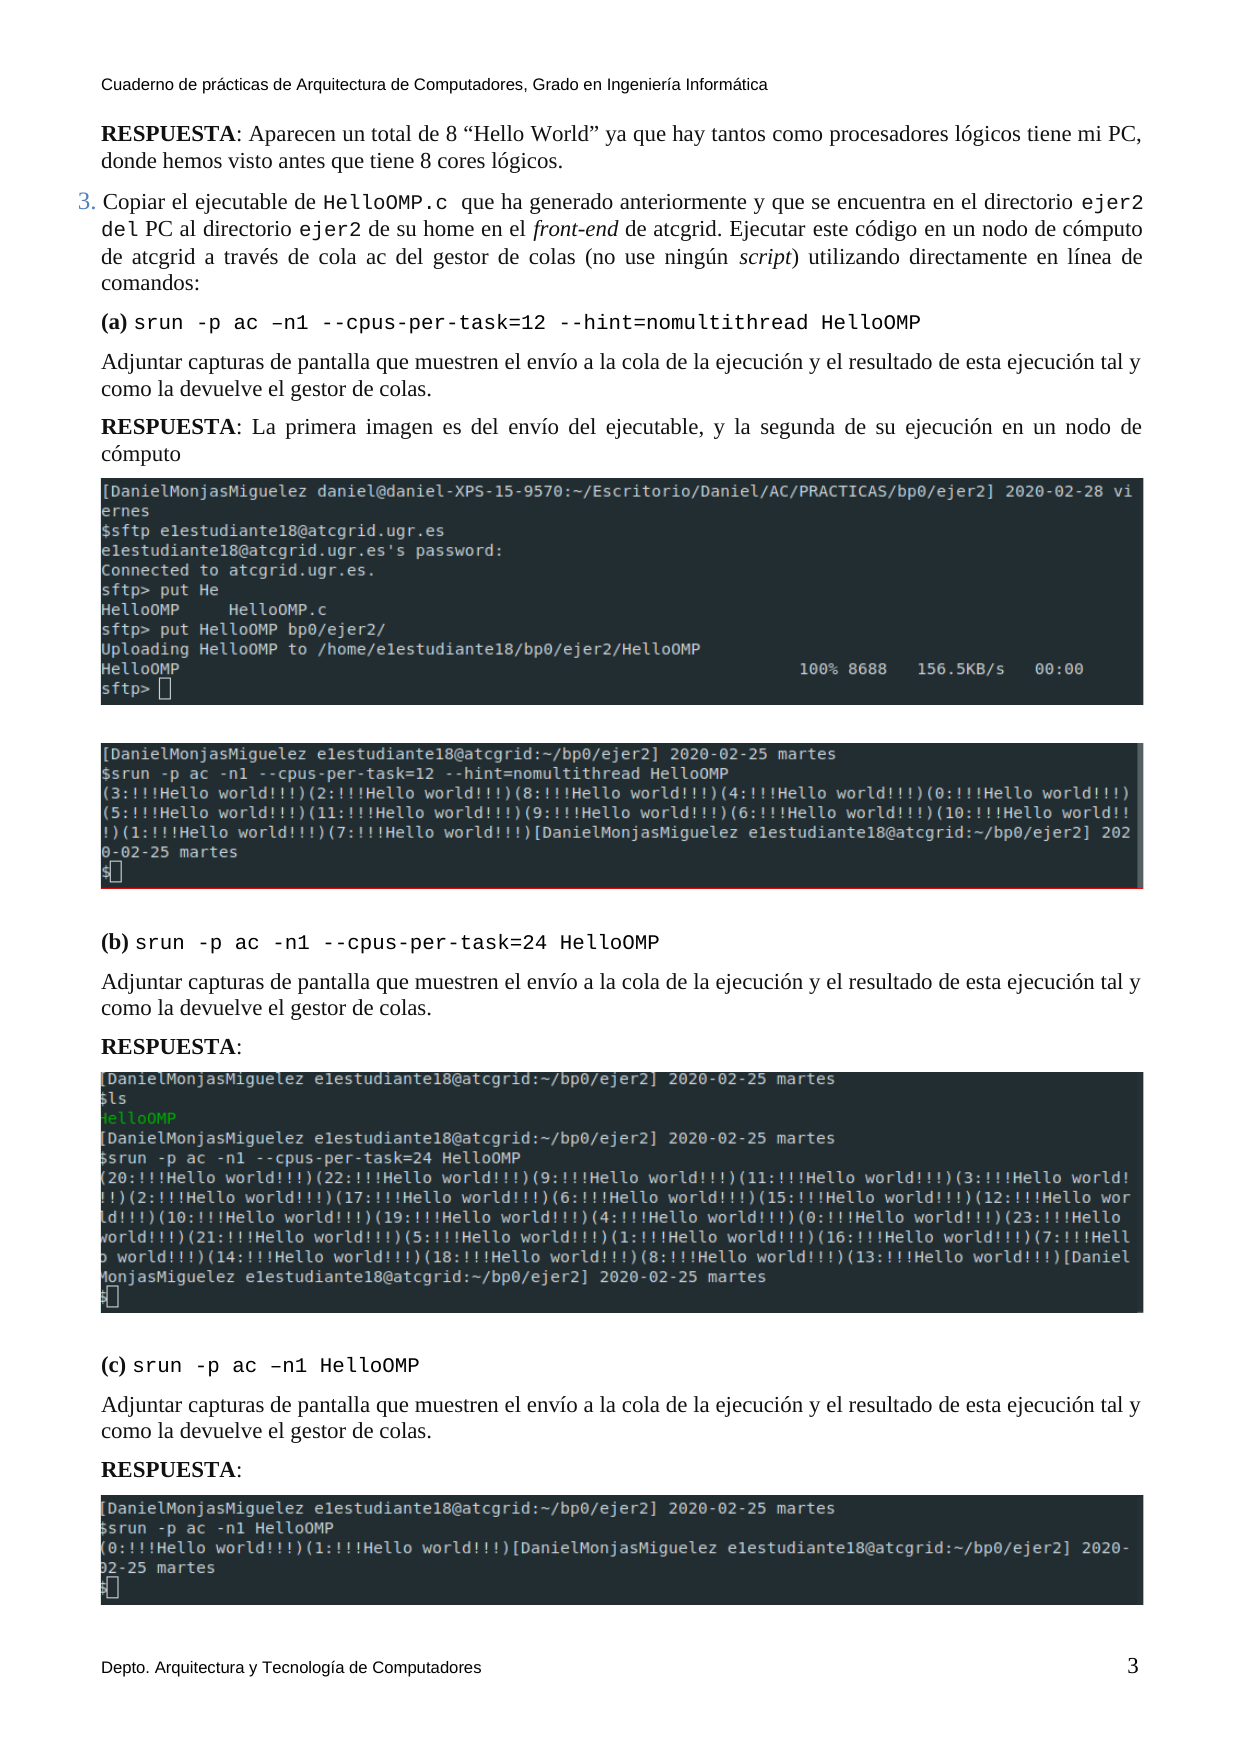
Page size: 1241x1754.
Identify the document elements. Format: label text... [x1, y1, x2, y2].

text Adjuntar capturas de pantalla que muestren el envío a la cola de la ejecución y el resultado de esta ejecución tal y como la devuelve el gestor de colas. [101, 968, 1143, 1021]
text RESPUESTA: Aparecen un total de 8 “Hello World” ya que hay tantos como procesadores lógicos tiene mi PC, donde hemos visto antes que tiene 8 cores lógicos. [101, 121, 1143, 173]
picture [100, 478, 1144, 705]
text (b) srun -p ac -n1 --cpus-per-task=24 HelloOMP [101, 928, 1143, 956]
text Adjuntar capturas de pantalla que muestren el envío a la cola de la ejecución y el resultado de esta ejecución tal y como la devuelve el gestor de colas. [101, 348, 1143, 401]
picture [100, 1072, 1144, 1313]
text (a) srun -p ac –n1 --cpus-per-task=12 --hint=nomultithread HelloOMP [101, 308, 1143, 336]
picture [100, 743, 1144, 889]
text (c) srun -p ac –n1 HelloOMP [101, 1351, 1143, 1379]
list RESPUESTA: [101, 1033, 1143, 1059]
text Adjuntar capturas de pantalla que muestren el envío a la cola de la ejecución y el resultado de esta ejecución tal y como la devuelve el gestor de colas. [101, 1391, 1143, 1444]
picture [100, 1495, 1144, 1605]
list RESPUESTA: [101, 1456, 1143, 1483]
list RESPUESTA: La primera imagen es del envío del ejecutable, y la segunda de su ejecución en un nodo de cómputo [101, 413, 1143, 466]
list Copiar el ejecutable de HelloOMP.c que ha generado anteriormente y que se encuentra en el directorio ejer2 del PC al directorio ejer2 de su home en el front-end de atcgrid. Ejecutar este código en un nodo de cómputo de atcgrid a través de cola ac del gestor de colas (no use ningún script) utilizando directamente en línea de comandos: [71, 186, 1143, 296]
